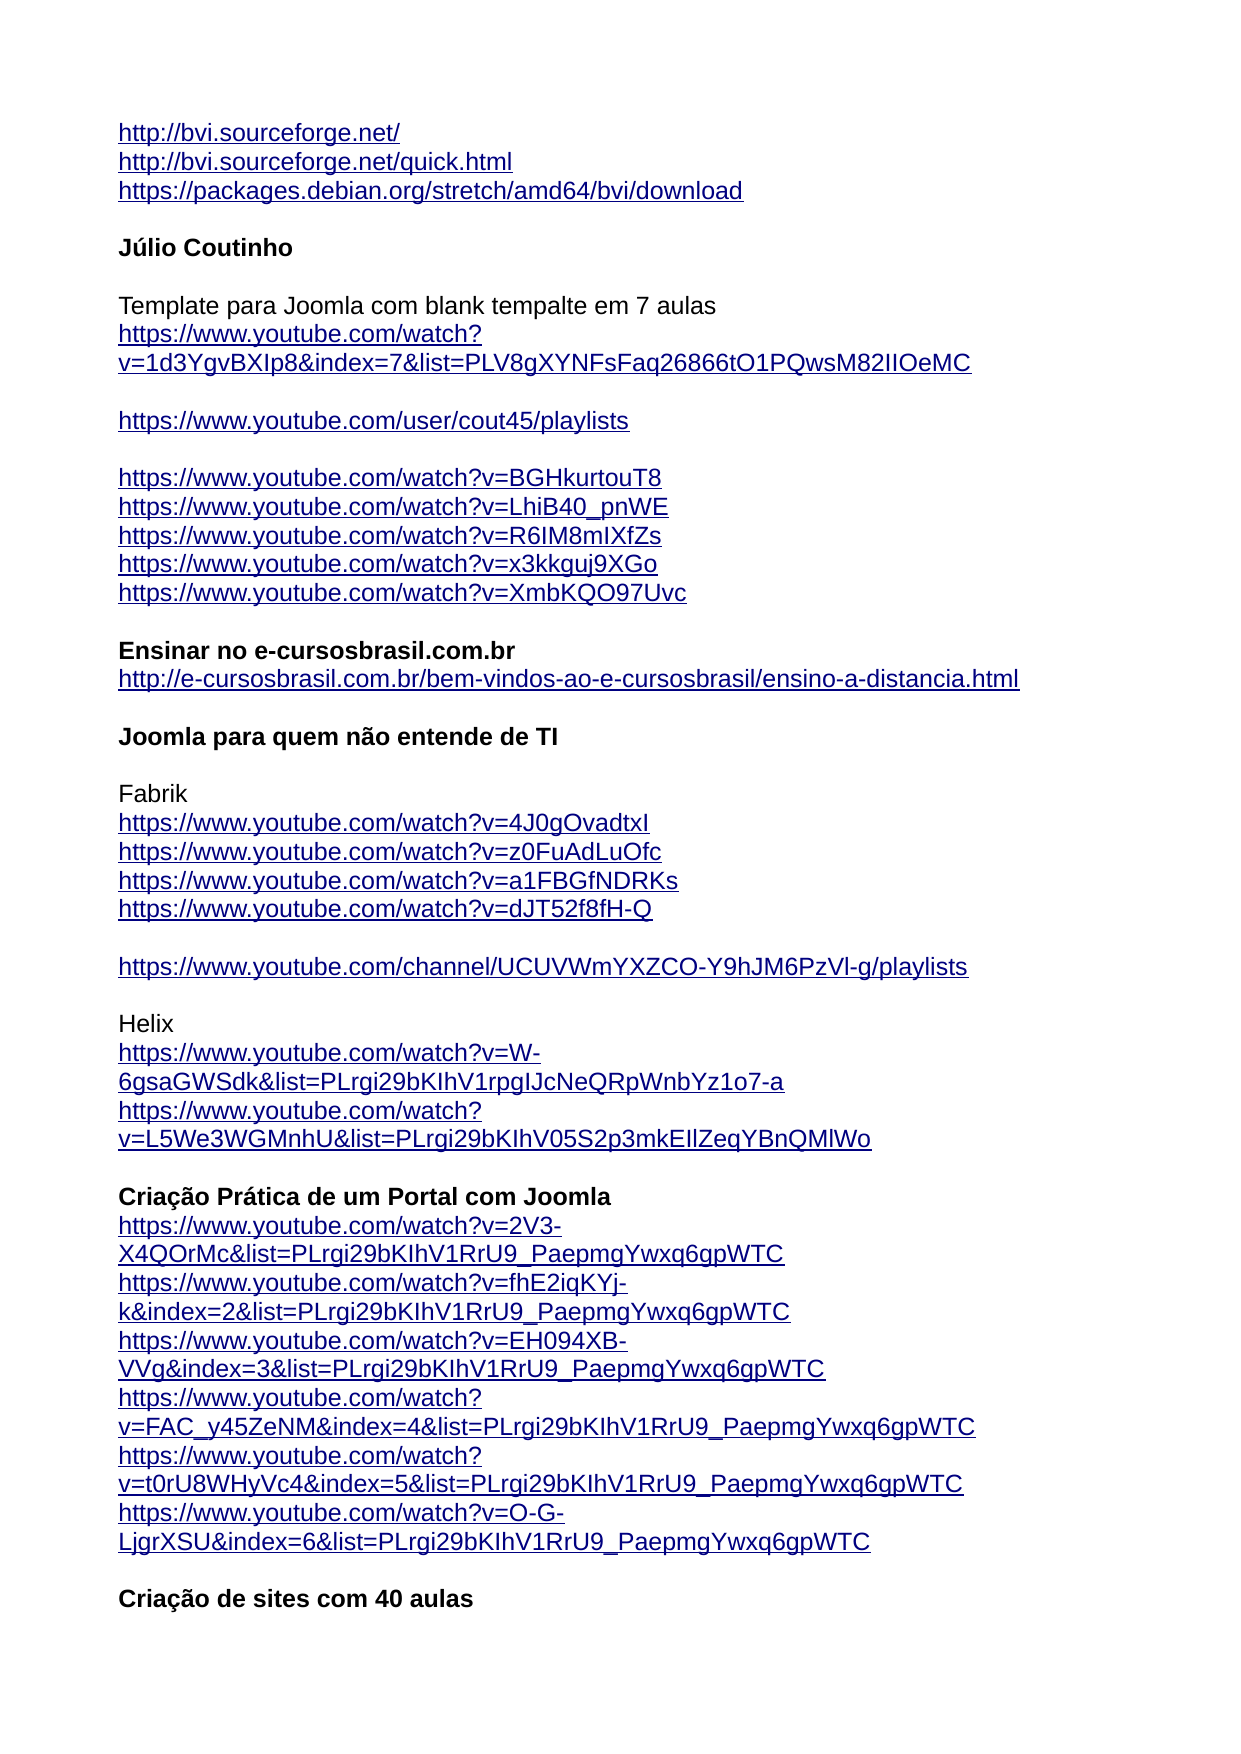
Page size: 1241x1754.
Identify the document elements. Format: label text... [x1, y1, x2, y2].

text Ensinar no e-cursosbrasil.com.br [118, 636, 1122, 664]
text https://www.youtube.com/watch?v=t0rU8WHyVc4&index=5&list=PLrgi29bKIhV1RrU9_PaepmgYwxq6gpWTC [118, 1441, 1122, 1498]
text http://e-cursosbrasil.com.br/bem-vindos-ao-e-cursosbrasil/ensino-a-distancia.html [118, 664, 1122, 693]
text https://www.youtube.com/watch?v=O-G-LjgrXSU&index=6&list=PLrgi29bKIhV1RrU9_PaepmgYwxq6gpWTC [118, 1498, 1122, 1556]
text Criação Prática de um Portal com Joomla [118, 1182, 1122, 1211]
text https://www.youtube.com/watch?v=x3kkguj9XGo [118, 549, 1122, 578]
text https://www.youtube.com/watch?v=fhE2iqKYj-k&index=2&list=PLrgi29bKIhV1RrU9_PaepmgYwxq6gpWTC [118, 1268, 1122, 1326]
text https://www.youtube.com/watch?v=LhiB40_pnWE [118, 492, 1122, 521]
text https://www.youtube.com/watch?v=z0FuAdLuOfc [118, 837, 1122, 866]
text http://bvi.sourceforge.net/quick.html [118, 147, 1122, 176]
text https://www.youtube.com/watch?v=L5We3WGMnhU&list=PLrgi29bKIhV05S2p3mkEIlZeqYBnQMlWo [118, 1096, 1122, 1153]
text https://www.youtube.com/watch?v=1d3YgvBXIp8&index=7&list=PLV8gXYNFsFaq26866tO1PQwsM82IIOeMC [118, 319, 1122, 377]
text Fabrik [118, 779, 1122, 808]
text Júlio Coutinho [118, 233, 1122, 262]
text https://www.youtube.com/watch?v=W-6gsaGWSdk&list=PLrgi29bKIhV1rpgIJcNeQRpWnbYz1o7-a [118, 1038, 1122, 1096]
text http://bvi.sourceforge.net/ [118, 118, 1122, 147]
text Criação de sites com 40 aulas [118, 1584, 1122, 1613]
text https://www.youtube.com/user/cout45/playlists [118, 406, 1122, 434]
text https://www.youtube.com/watch?v=dJT52f8fH-Q [118, 894, 1122, 923]
text https://www.youtube.com/watch?v=2V3-X4QOrMc&list=PLrgi29bKIhV1RrU9_PaepmgYwxq6gpWTC [118, 1211, 1122, 1268]
text https://www.youtube.com/watch?v=EH094XB-VVg&index=3&list=PLrgi29bKIhV1RrU9_PaepmgYwxq6gpWTC [118, 1326, 1122, 1383]
text https://www.youtube.com/watch?v=R6IM8mIXfZs [118, 521, 1122, 549]
text https://www.youtube.com/watch?v=FAC_y45ZeNM&index=4&list=PLrgi29bKIhV1RrU9_PaepmgYwxq6gpWTC [118, 1383, 1122, 1441]
text https://www.youtube.com/channel/UCUVWmYXZCO-Y9hJM6PzVl-g/playlists [118, 952, 1122, 981]
text https://www.youtube.com/watch?v=4J0gOvadtxI [118, 808, 1122, 837]
text https://packages.debian.org/stretch/amd64/bvi/download [118, 176, 1122, 204]
text https://www.youtube.com/watch?v=BGHkurtouT8 [118, 463, 1122, 492]
text https://www.youtube.com/watch?v=XmbKQO97Uvc [118, 578, 1122, 607]
text Joomla para quem não entende de TI [118, 722, 1122, 751]
text Template para Joomla com blank tempalte em 7 aulas [118, 291, 1122, 319]
text https://www.youtube.com/watch?v=a1FBGfNDRKs [118, 866, 1122, 894]
text Helix [118, 1009, 1122, 1038]
